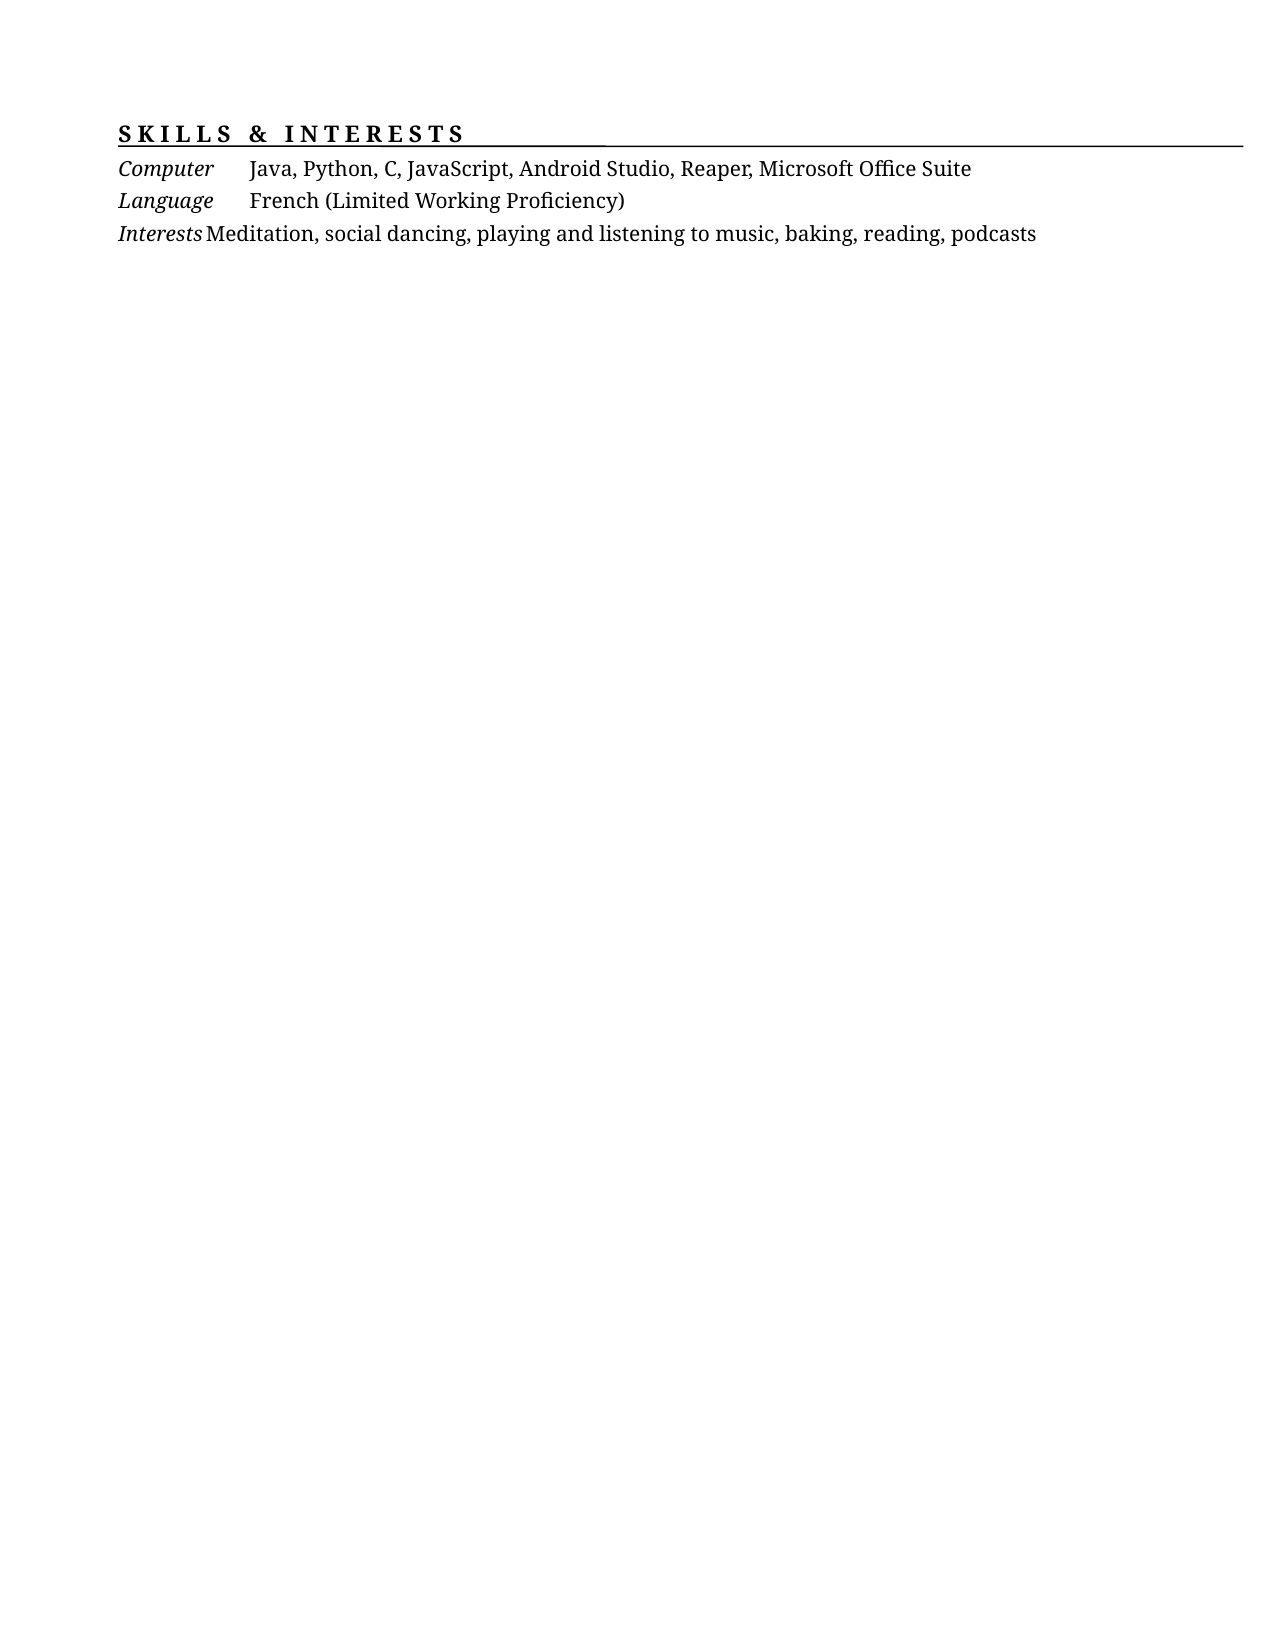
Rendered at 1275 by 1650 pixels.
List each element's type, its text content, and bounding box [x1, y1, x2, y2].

text Interests Meditation, social dancing, playing and listening to music, baking, reading, podcasts [118, 219, 1157, 248]
text Language French (Limited Working Proficiency) [118, 187, 1157, 215]
text Computer Java, Python, C, JavaScript, Android Studio, Reaper, Microsoft Office Suite [118, 154, 1157, 182]
text S K I L L S & I N T E R E S T S [118, 118, 1157, 145]
